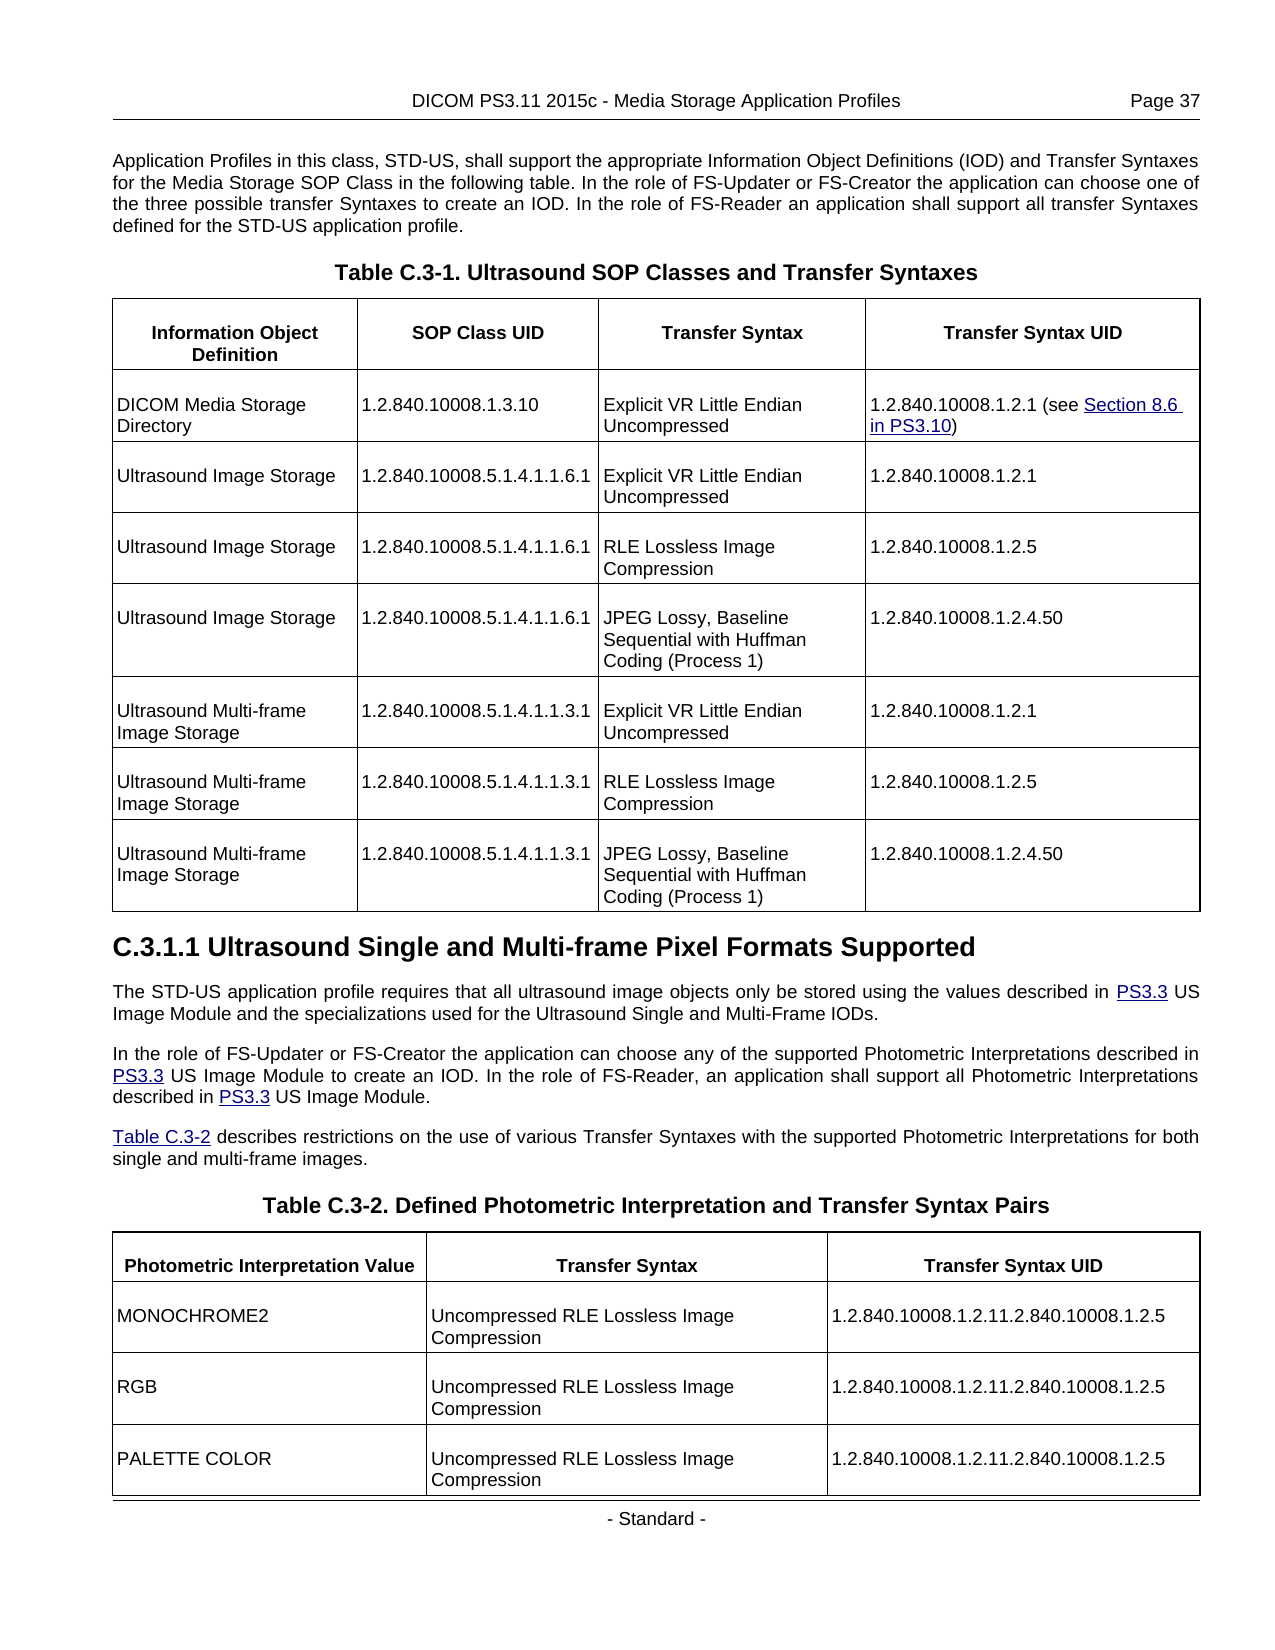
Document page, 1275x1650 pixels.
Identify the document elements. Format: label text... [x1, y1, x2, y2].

text Table C.3-2 describes restrictions on the use of various Transfer Syntaxes with the supported Photometric Interpretations for both single and multi-frame images. [112, 1126, 1200, 1169]
table_cell 1.2.840.10008.1.2.11.2.840.10008.1.2.5 [828, 1353, 1199, 1423]
text Table C.3-1. Ultrasound SOP Classes and Transfer Syntaxes [112, 259, 1200, 284]
table_cell RGB [113, 1353, 426, 1423]
table_cell Explicit VR Little Endian Uncompressed [599, 442, 865, 512]
table_cell Ultrasound Image Storage [113, 584, 357, 676]
text In the role of FS-Updater or FS-Creator the application can choose any of the supported Photometric Interpretations described in PS3.3 US Image Module to create an IOD. In the role of FS-Reader, an application shall support all Photometric Interpretations described in PS3.3 US Image Module. [112, 1043, 1200, 1108]
table_header Transfer Syntax UID [866, 299, 1199, 369]
table_cell 1.2.840.10008.1.2.11.2.840.10008.1.2.5 [828, 1282, 1199, 1352]
table_cell Uncompressed RLE Lossless Image Compression [427, 1425, 827, 1495]
table_header SOP Class UID [358, 299, 598, 369]
table_cell 1.2.840.10008.5.1.4.1.1.6.1 [358, 442, 598, 512]
table_cell 1.2.840.10008.5.1.4.1.1.3.1 [358, 748, 598, 818]
table_cell JPEG Lossy, Baseline Sequential with Huffman Coding (Process 1) [599, 584, 865, 676]
table_header Transfer Syntax [599, 299, 865, 369]
table_cell 1.2.840.10008.1.2.11.2.840.10008.1.2.5 [828, 1425, 1199, 1495]
table_cell 1.2.840.10008.1.2.1 [866, 677, 1199, 747]
table_cell DICOM Media Storage Directory [113, 370, 357, 441]
table_cell 1.2.840.10008.1.2.1 [866, 442, 1199, 512]
table_cell JPEG Lossy, Baseline Sequential with Huffman Coding (Process 1) [599, 820, 865, 911]
table_cell Ultrasound Image Storage [113, 513, 357, 583]
table_cell 1.2.840.10008.1.2.1 (see Section 8.6 in PS3.10) [866, 370, 1199, 441]
table_cell RLE Lossless Image Compression [599, 513, 865, 583]
table_cell Explicit VR Little Endian Uncompressed [599, 370, 865, 441]
table_cell 1.2.840.10008.1.2.4.50 [866, 820, 1199, 911]
table_cell MONOCHROME2 [113, 1282, 426, 1352]
table_cell Explicit VR Little Endian Uncompressed [599, 677, 865, 747]
table_header Transfer Syntax [427, 1233, 827, 1281]
table_cell PALETTE COLOR [113, 1425, 426, 1495]
text Application Profiles in this class, STD-US, shall support the appropriate Information Object Definitions (IOD) and Transfer Syntaxes for the Media Storage SOP Class in the following table. In the role of FS-Updater or FS-Creator the application can choose one of the three possible transfer Syntaxes to create an IOD. In the role of FS-Reader an application shall support all transfer Syntaxes defined for the STD-US application profile. [112, 150, 1200, 236]
table_cell 1.2.840.10008.1.3.10 [358, 370, 598, 441]
table_cell 1.2.840.10008.5.1.4.1.1.6.1 [358, 513, 598, 583]
table_cell 1.2.840.10008.5.1.4.1.1.3.1 [358, 820, 598, 911]
table_cell Ultrasound Multi-frame Image Storage [113, 820, 357, 911]
table_cell Ultrasound Multi-frame Image Storage [113, 677, 357, 747]
table_header Information Object Definition [113, 299, 357, 369]
table_cell RLE Lossless Image Compression [599, 748, 865, 818]
text Table C.3-2. Defined Photometric Interpretation and Transfer Syntax Pairs [112, 1192, 1200, 1218]
table_header Transfer Syntax UID [828, 1233, 1199, 1281]
table_cell 1.2.840.10008.1.2.4.50 [866, 584, 1199, 676]
text The STD-US application profile requires that all ultrasound image objects only be stored using the values described in PS3.3 US Image Module and the specializations used for the Ultrasound Single and Multi-Frame IODs. [112, 981, 1200, 1024]
table_cell 1.2.840.10008.5.1.4.1.1.3.1 [358, 677, 598, 747]
table_cell 1.2.840.10008.5.1.4.1.1.6.1 [358, 584, 598, 676]
table_cell Ultrasound Image Storage [113, 442, 357, 512]
text C.3.1.1 Ultrasound Single and Multi-frame Pixel Formats Supported [112, 931, 1200, 962]
table_cell 1.2.840.10008.1.2.5 [866, 513, 1199, 583]
table_cell Ultrasound Multi-frame Image Storage [113, 748, 357, 818]
table_cell Uncompressed RLE Lossless Image Compression [427, 1282, 827, 1352]
table_cell 1.2.840.10008.1.2.5 [866, 748, 1199, 818]
table_cell Uncompressed RLE Lossless Image Compression [427, 1353, 827, 1423]
table_header Photometric Interpretation Value [113, 1233, 426, 1281]
